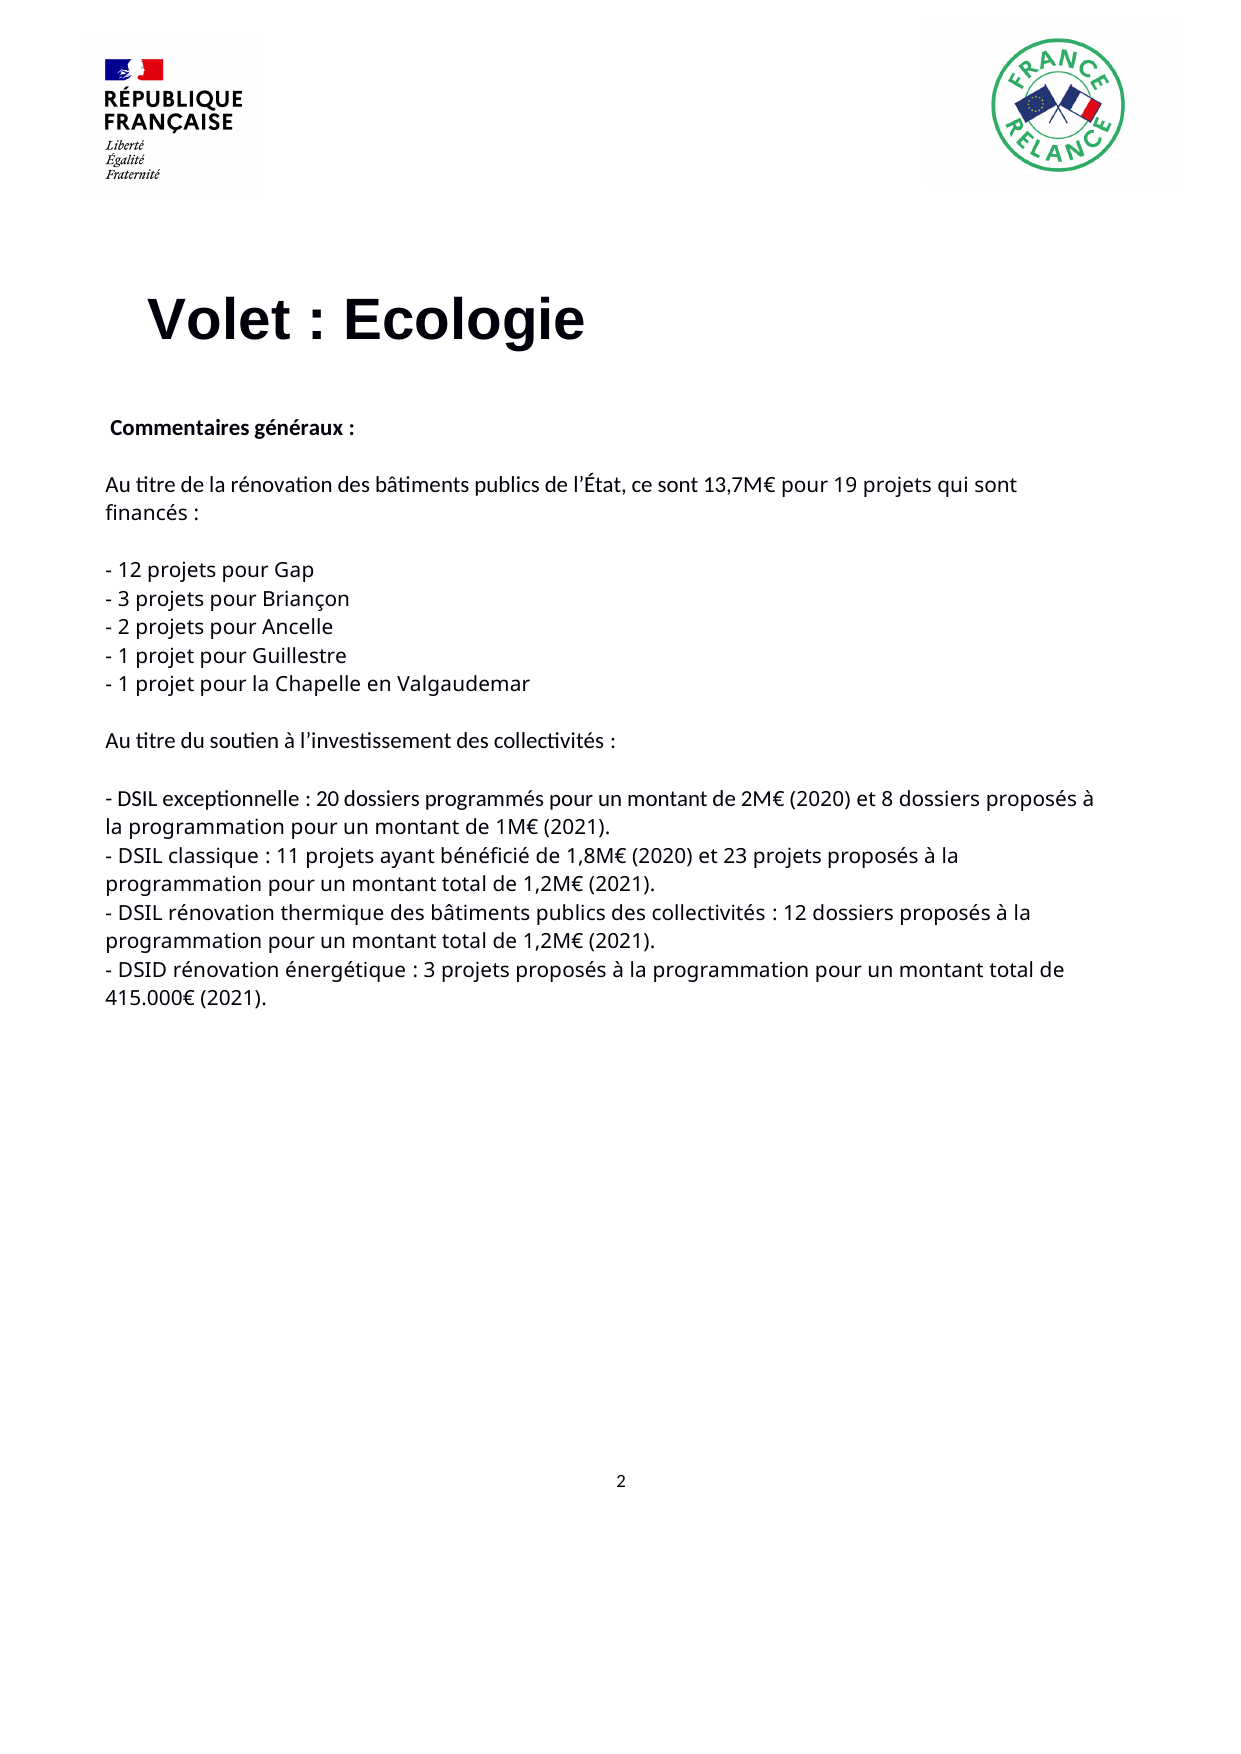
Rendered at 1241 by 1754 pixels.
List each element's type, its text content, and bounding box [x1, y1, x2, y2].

text Au titre de la rénovation des bâtiments publics de l’État, ce sont 13,7M€ pour 19 projets qui sont financés : [105, 469, 1102, 527]
text - 3 projets pour Briançon [105, 584, 1102, 612]
picture [926, 17, 1189, 185]
text - 12 projets pour Gap [105, 555, 1102, 584]
text - DSID rénovation énergétique : 3 projets proposés à la programmation pour un montant total de 415.000€ (2021). [105, 955, 1102, 1012]
text - DSIL exceptionnelle : 20 dossiers programmés pour un montant de 2M€ (2020) et 8 dossiers proposés à la programmation pour un montant de 1M€ (2021). [105, 783, 1102, 841]
text Au titre du soutien à l’investissement des collectivités : [105, 726, 1102, 755]
text - 1 projet pour la Chapelle en Valgaudemar [105, 669, 1102, 698]
text Commentaires généraux : [105, 412, 1102, 441]
text - DSIL classique : 11 projets ayant bénéficié de 1,8M€ (2020) et 23 projets proposés à la programmation pour un montant total de 1,2M€ (2021). [105, 841, 1102, 898]
text Volet : Ecologie [148, 284, 1093, 352]
picture [84, 39, 263, 200]
text - 1 projet pour Guillestre [105, 641, 1102, 669]
text 2 [4, 1469, 1238, 1492]
text - DSIL rénovation thermique des bâtiments publics des collectivités : 12 dossiers proposés à la programmation pour un montant total de 1,2M€ (2021). [105, 898, 1102, 955]
text - 2 projets pour Ancelle [105, 612, 1102, 641]
